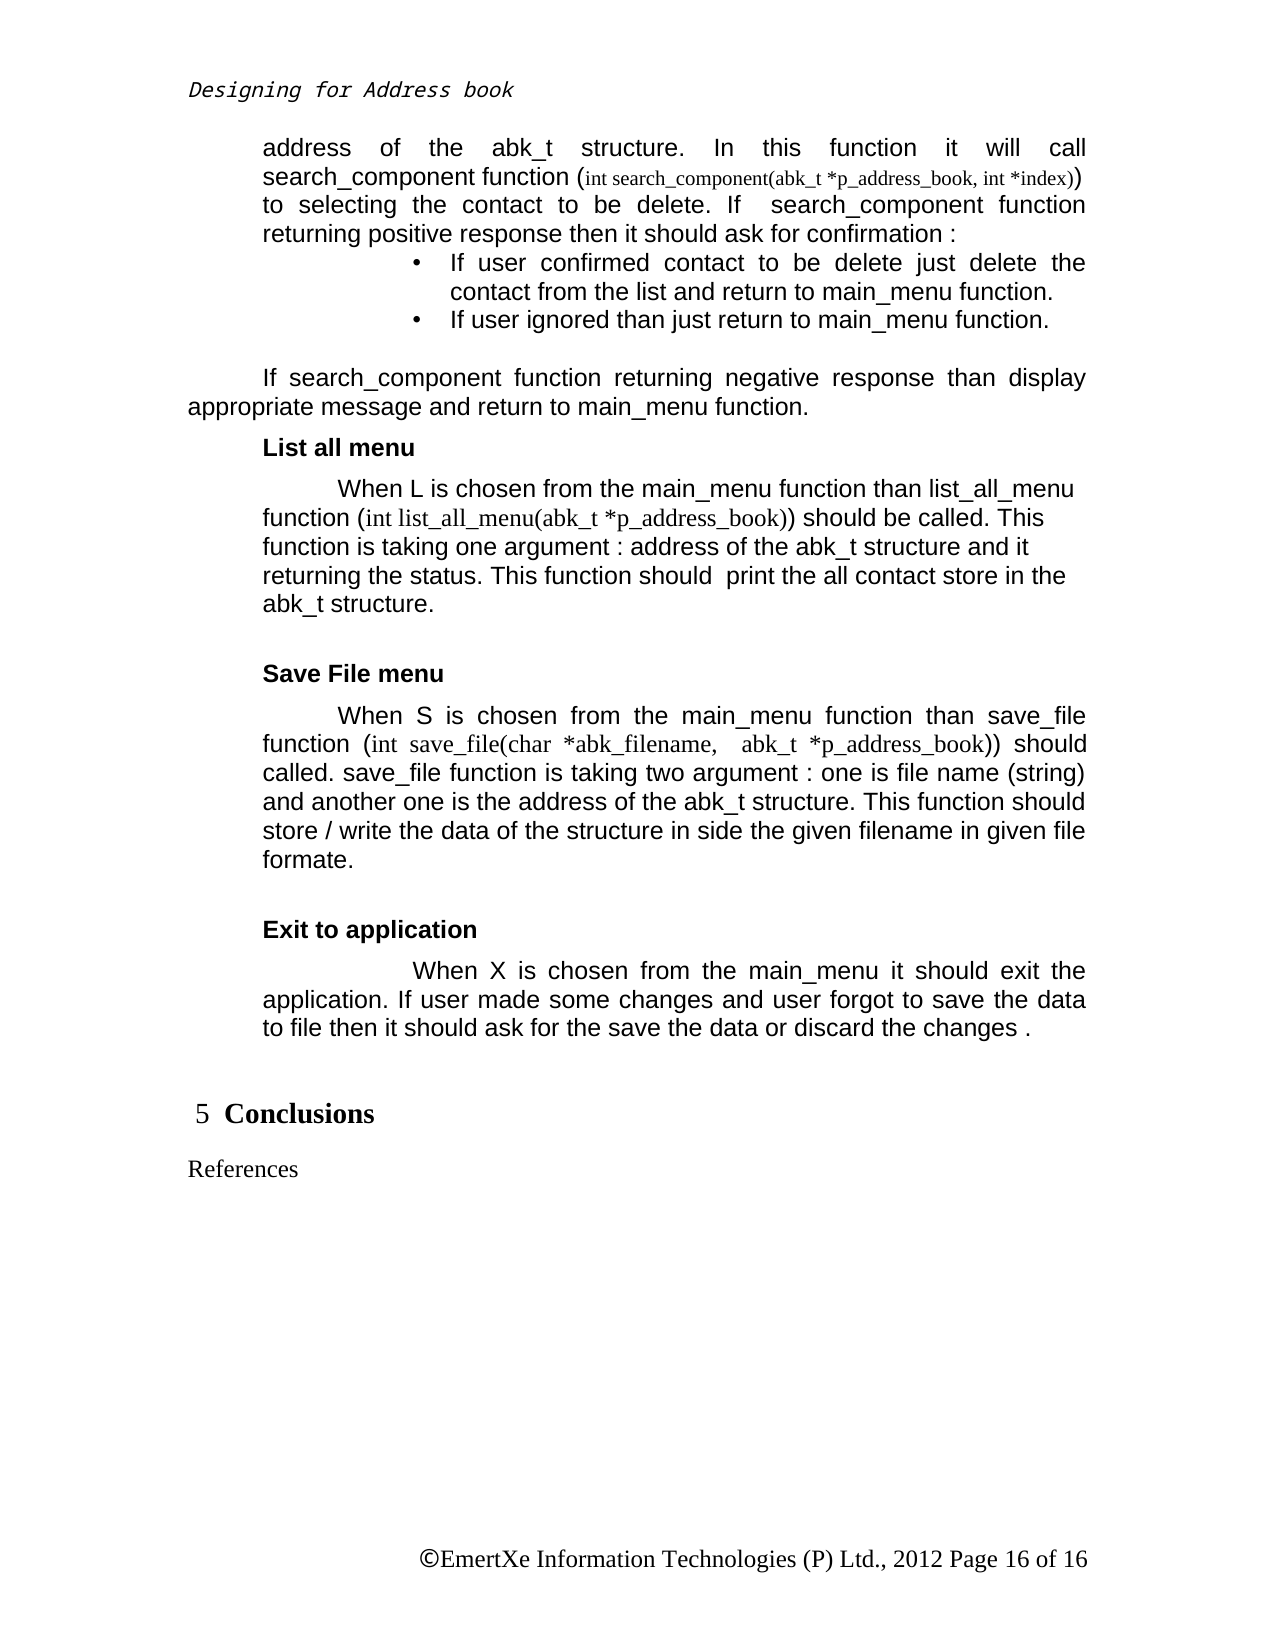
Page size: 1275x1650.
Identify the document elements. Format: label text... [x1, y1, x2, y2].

subtitle Save File menu [262, 659, 1087, 688]
list If user confirmed contact to be delete just delete the contact from the list and return to main_menu function. [412, 248, 1087, 306]
text address of the abk_t structure. In this function it will call search_component function (int search_component(abk_t *p_address_book, int *index)) [262, 133, 1087, 190]
subtitle List all menu [262, 433, 1087, 462]
subtitle Conclusions [187, 1096, 1087, 1129]
text When S is chosen from the main_menu function than save_file function (int save_file(char *abk_filename, abk_t *p_address_book)) should called. save_file function is taking two argument : one is file name (string) and another one is the address of the abk_t structure. This function should store / write the data of the structure in side the given filename in given file formate. [262, 701, 1087, 873]
text When L is chosen from the main_menu function than list_all_menu function (int list_all_menu(abk_t *p_address_book)) should be called. This function is taking one argument : address of the abk_t structure and it returning the status. This function should print the all contact store in the abk_t structure. [262, 474, 1087, 618]
text If search_component function returning negative response than display appropriate message and return to main_menu function. [187, 363, 1087, 421]
text References [187, 1154, 1087, 1183]
text to selecting the contact to be delete. If search_component function returning positive response then it should ask for confirmation : [262, 190, 1087, 248]
subtitle Exit to application [262, 914, 1087, 943]
text When X is chosen from the main_menu it should exit the application. If user made some changes and user forgot to save the data to file then it should ask for the save the data or discard the changes . [262, 956, 1087, 1042]
list If user ignored than just return to main_menu function. [412, 306, 1087, 334]
